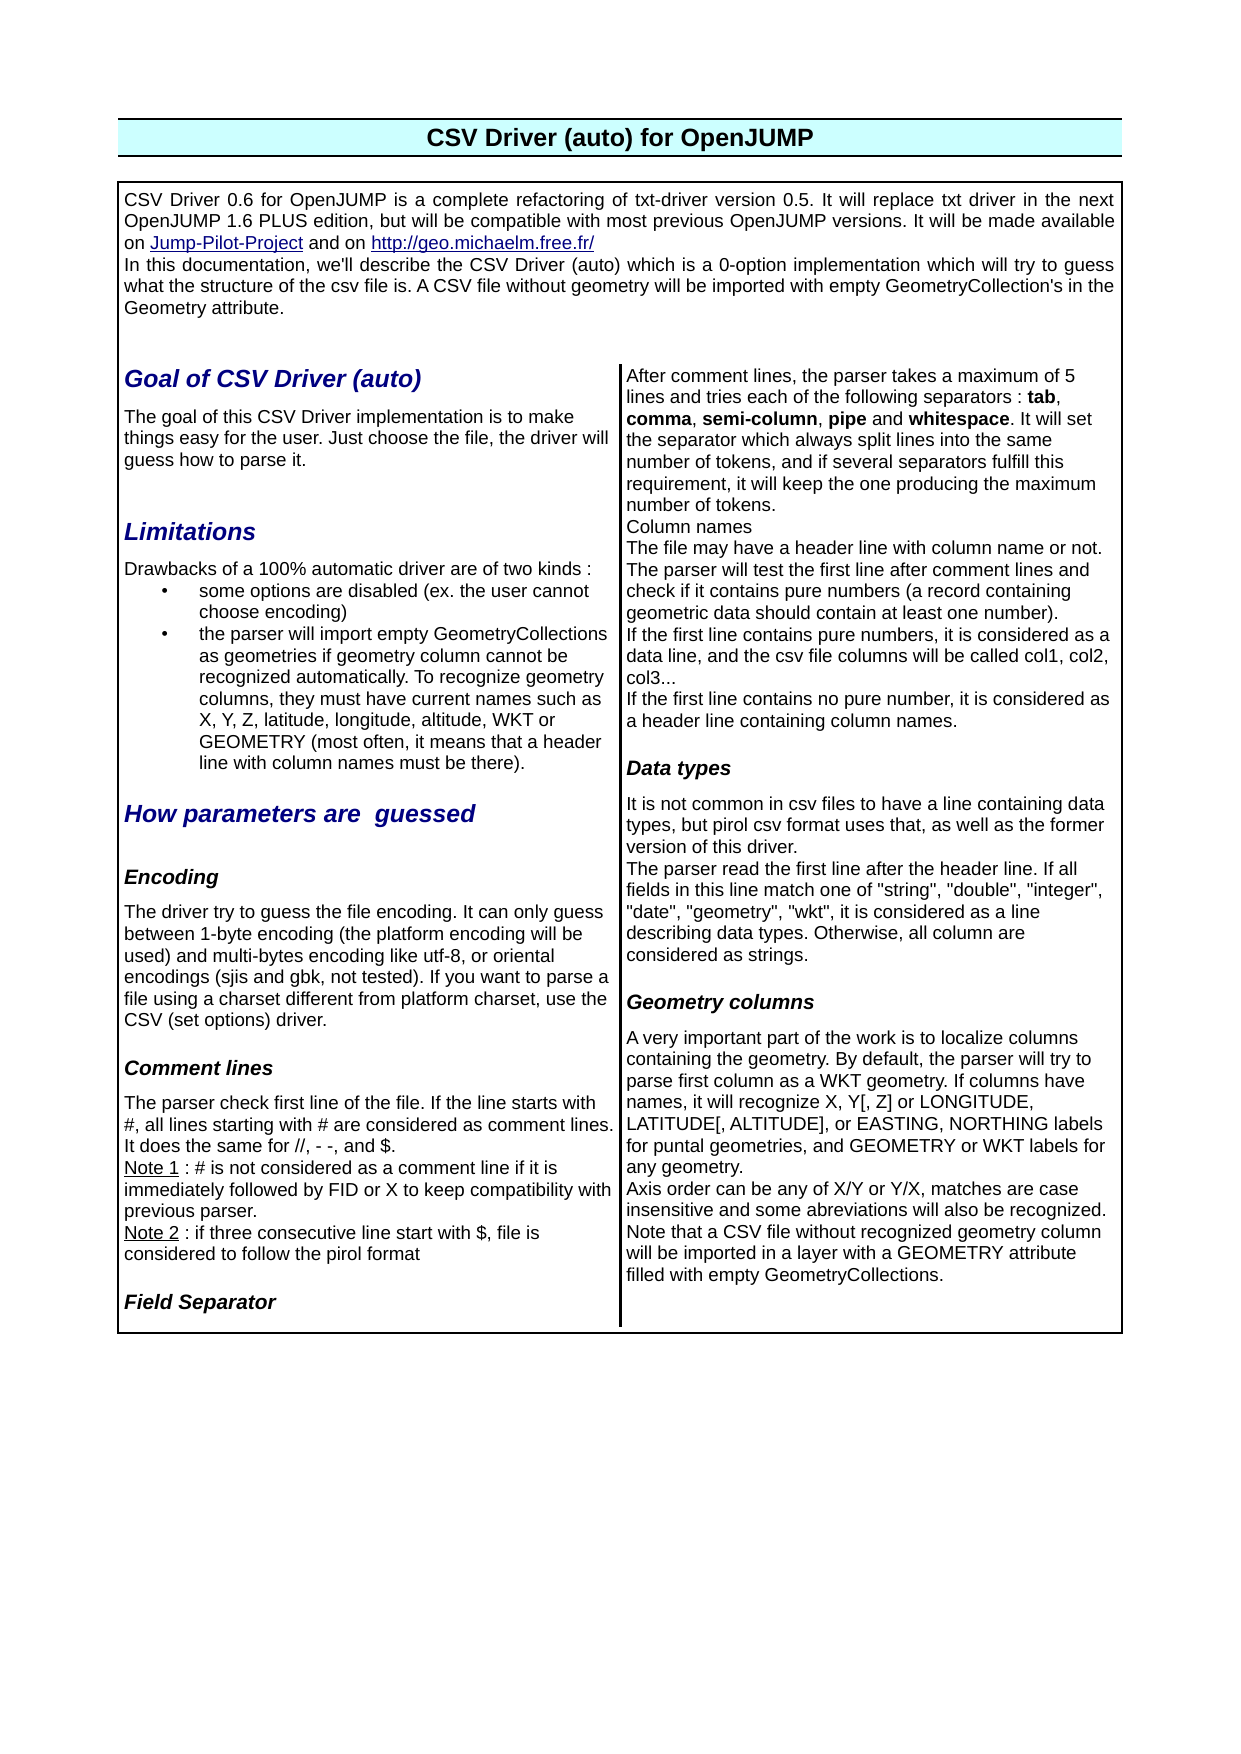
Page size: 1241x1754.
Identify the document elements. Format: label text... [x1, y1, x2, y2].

table_header CSV Driver 0.6 for OpenJUMP is a complete refactoring of txt-driver version 0.5. It will replace txt driver in the next OpenJUMP 1.6 PLUS edition, but will be compatible with most previous OpenJUMP versions. It will be made available on Jump-Pilot-Project and on http://geo.michaelm.free.fr/ In this documentation, we'll describe the CSV Driver (auto) which is a 0-option implementation which will try to guess what the structure of the csv file is. A CSV file without geometry will be imported with empty GeometryCollection's in the Geometry attribute. Goal of CSV Driver (auto) The goal of this CSV Driver implementation is to make things easy for the user. Just choose the file, the driver will guess how to parse it. Limitations Drawbacks of a 100% automatic driver are of two kinds : some options are disabled (ex. the user cannot choose encoding) the parser will import empty GeometryCollections as geometries if geometry column cannot be recognized automatically. To recognize geometry columns, they must have current names such as X, Y, Z, latitude, longitude, altitude, WKT or GEOMETRY (most often, it means that a header line with column names must be there). How parameters are guessed Encoding The driver try to guess the file encoding. It can only guess between 1-byte encoding (the platform encoding will be used) and multi-bytes encoding like utf-8, or oriental encodings (sjis and gbk, not tested). If you want to parse a file using a charset different from platform charset, use the CSV (set options) driver. Comment lines The parser check first line of the file. If the line starts with #, all lines starting with # are considered as comment lines. It does the same for //, - -, and $. Note 1 : # is not considered as a comment line if it is immediately followed by FID or X to keep compatibility with previous parser. Note 2 : if three consecutive line start with $, file is considered to follow the pirol format Field Separator After comment lines, the parser takes a maximum of 5 lines and tries each of the following separators : tab, comma, semi-column, pipe and whitespace. It will set the separator which always split lines into the same number of tokens, and if several separators fulfill this requirement, it will keep the one producing the maximum number of tokens. Column names The file may have a header line with column name or not. The parser will test the first line after comment lines and check if it contains pure numbers (a record containing geometric data should contain at least one number). If the first line contains pure numbers, it is considered as a data line, and the csv file columns will be called col1, col2, col3... If the first line contains no pure number, it is considered as a header line containing column names. Data types It is not common in csv files to have a line containing data types, but pirol csv format uses that, as well as the former version of this driver. The parser read the first line after the header line. If all fields in this line match one of "string", "double", "integer", "date", "geometry", "wkt", it is considered as a line describing data types. Otherwise, all column are considered as strings. Geometry columns A very important part of the work is to localize columns containing the geometry. By default, the parser will try to parse first column as a WKT geometry. If columns have names, it will recognize X, Y[, Z] or LONGITUDE, LATITUDE[, ALTITUDE], or EASTING, NORTHING labels for puntal geometries, and GEOMETRY or WKT labels for any geometry. Axis order can be any of X/Y or Y/X, matches are case insensitive and some abreviations will also be recognized. Note that a CSV file without recognized geometry column will be imported in a layer with a GEOMETRY attribute filled with empty GeometryCollections. [119, 183, 1121, 1332]
text CSV Driver (auto) for OpenJUMP [118, 120, 1122, 155]
